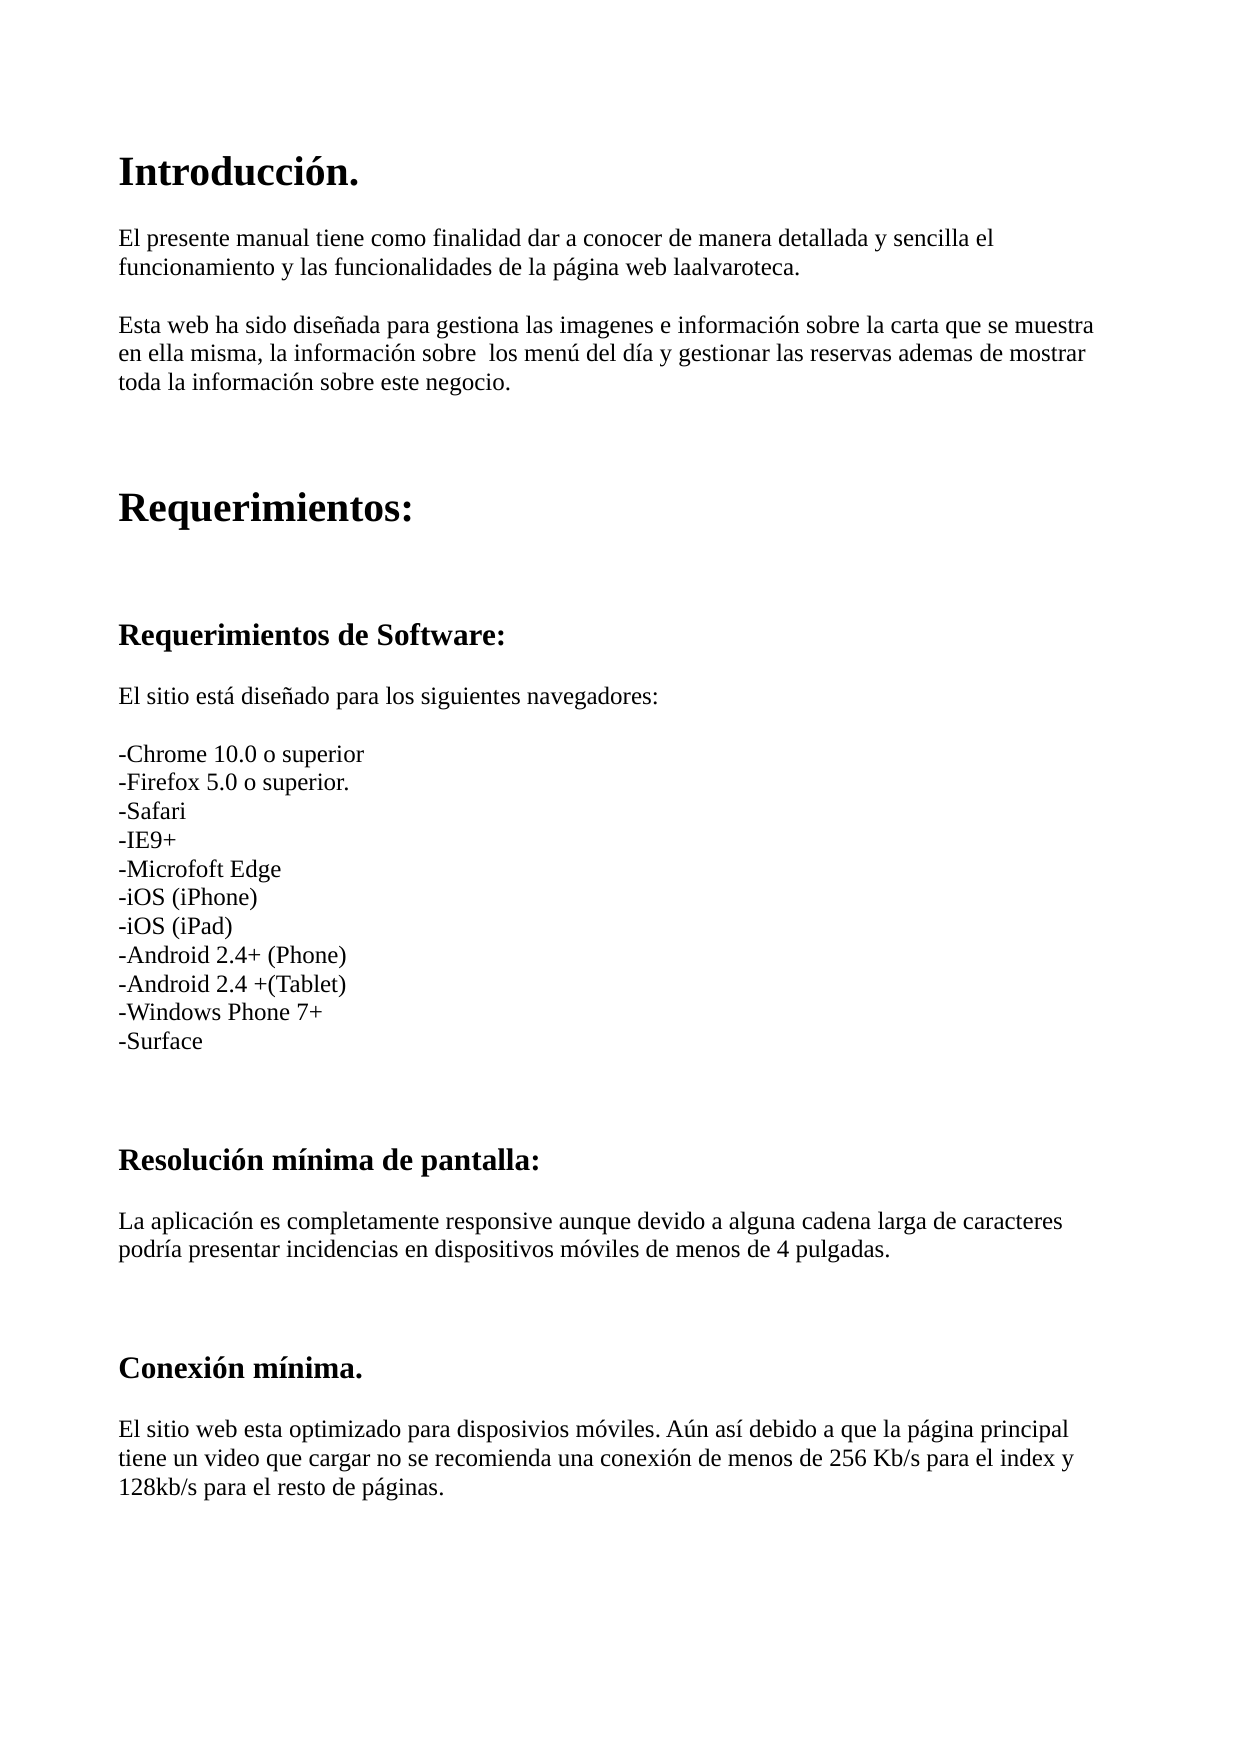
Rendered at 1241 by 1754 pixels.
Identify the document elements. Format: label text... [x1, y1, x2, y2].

text Requerimientos de Software: El sitio está diseñado para los siguientes navegadores: -Chrome 10.0 o superior -Firefox 5.0 o superior. -Safari -IE9+ -Microfoft Edge -iOS (iPhone) -iOS (iPad) -Android 2.4+ (Phone) -Android 2.4 +(Tablet) -Windows Phone 7+ -Surface [118, 588, 1122, 1084]
text Resolución mínima de pantalla: La aplicación es completamente responsive aunque devido a alguna cadena larga de caracteres podría presentar incidencias en dispositivos móviles de menos de 4 pulgadas. [118, 1112, 1122, 1292]
text Introducción. El presente manual tiene como finalidad dar a conocer de manera detallada y sencilla el funcionamiento y las funcionalidades de la página web laalvaroteca. Esta web ha sido diseñada para gestiona las imagenes e información sobre la carta que se muestra en ella misma, la información sobre los menú del día y gestionar las reservas ademas de mostrar toda la información sobre este negocio. Requerimientos: [118, 118, 1122, 559]
text Conexión mínima. El sitio web esta optimizado para disposivios móviles. Aún así debido a que la página principal tiene un video que cargar no se recomienda una conexión de menos de 256 Kb/s para el index y 128kb/s para el resto de páginas. [118, 1349, 1122, 1529]
